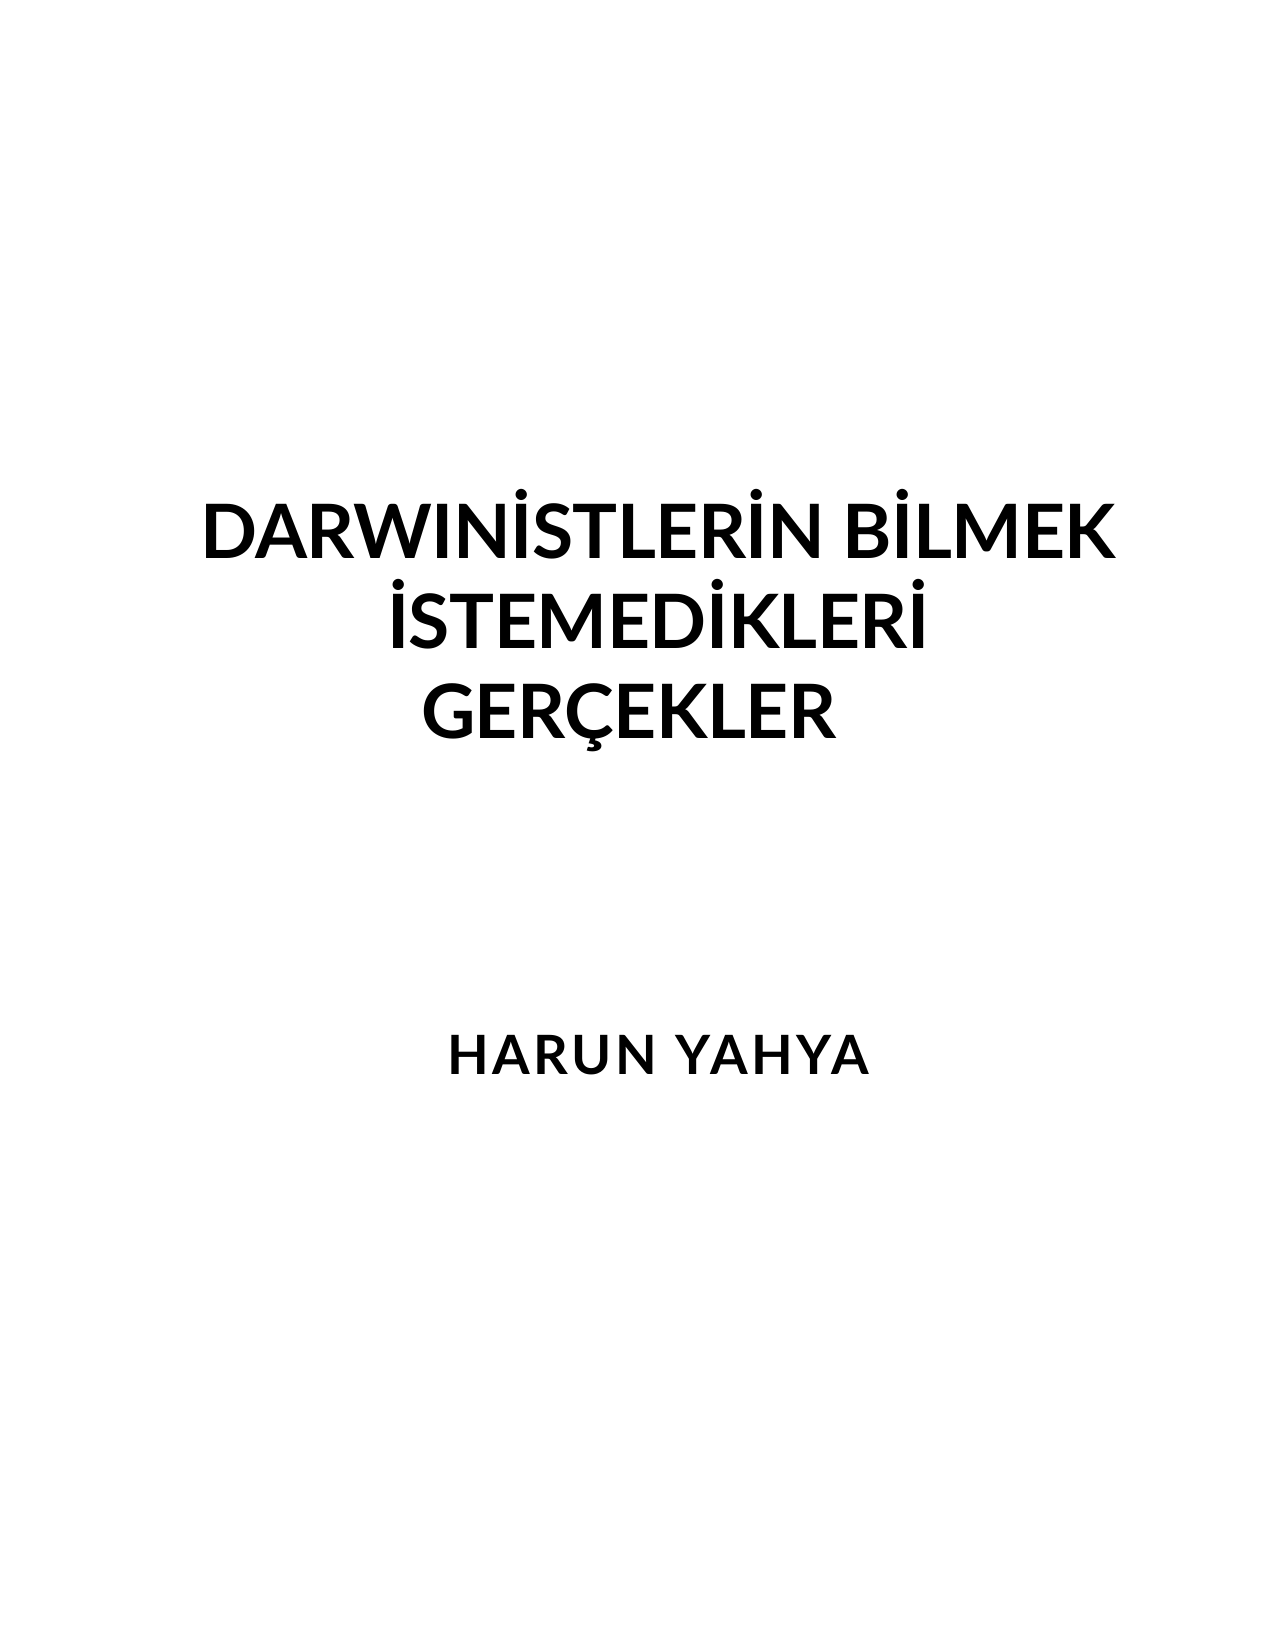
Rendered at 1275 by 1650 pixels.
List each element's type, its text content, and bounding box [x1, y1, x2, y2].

text DARWINİSTLERİN BİLMEK [172, 484, 1145, 574]
subtitle HARUN YAHYA [112, 1021, 1145, 1086]
text İSTEMEDİKLERİ GERÇEKLER [112, 574, 1145, 754]
